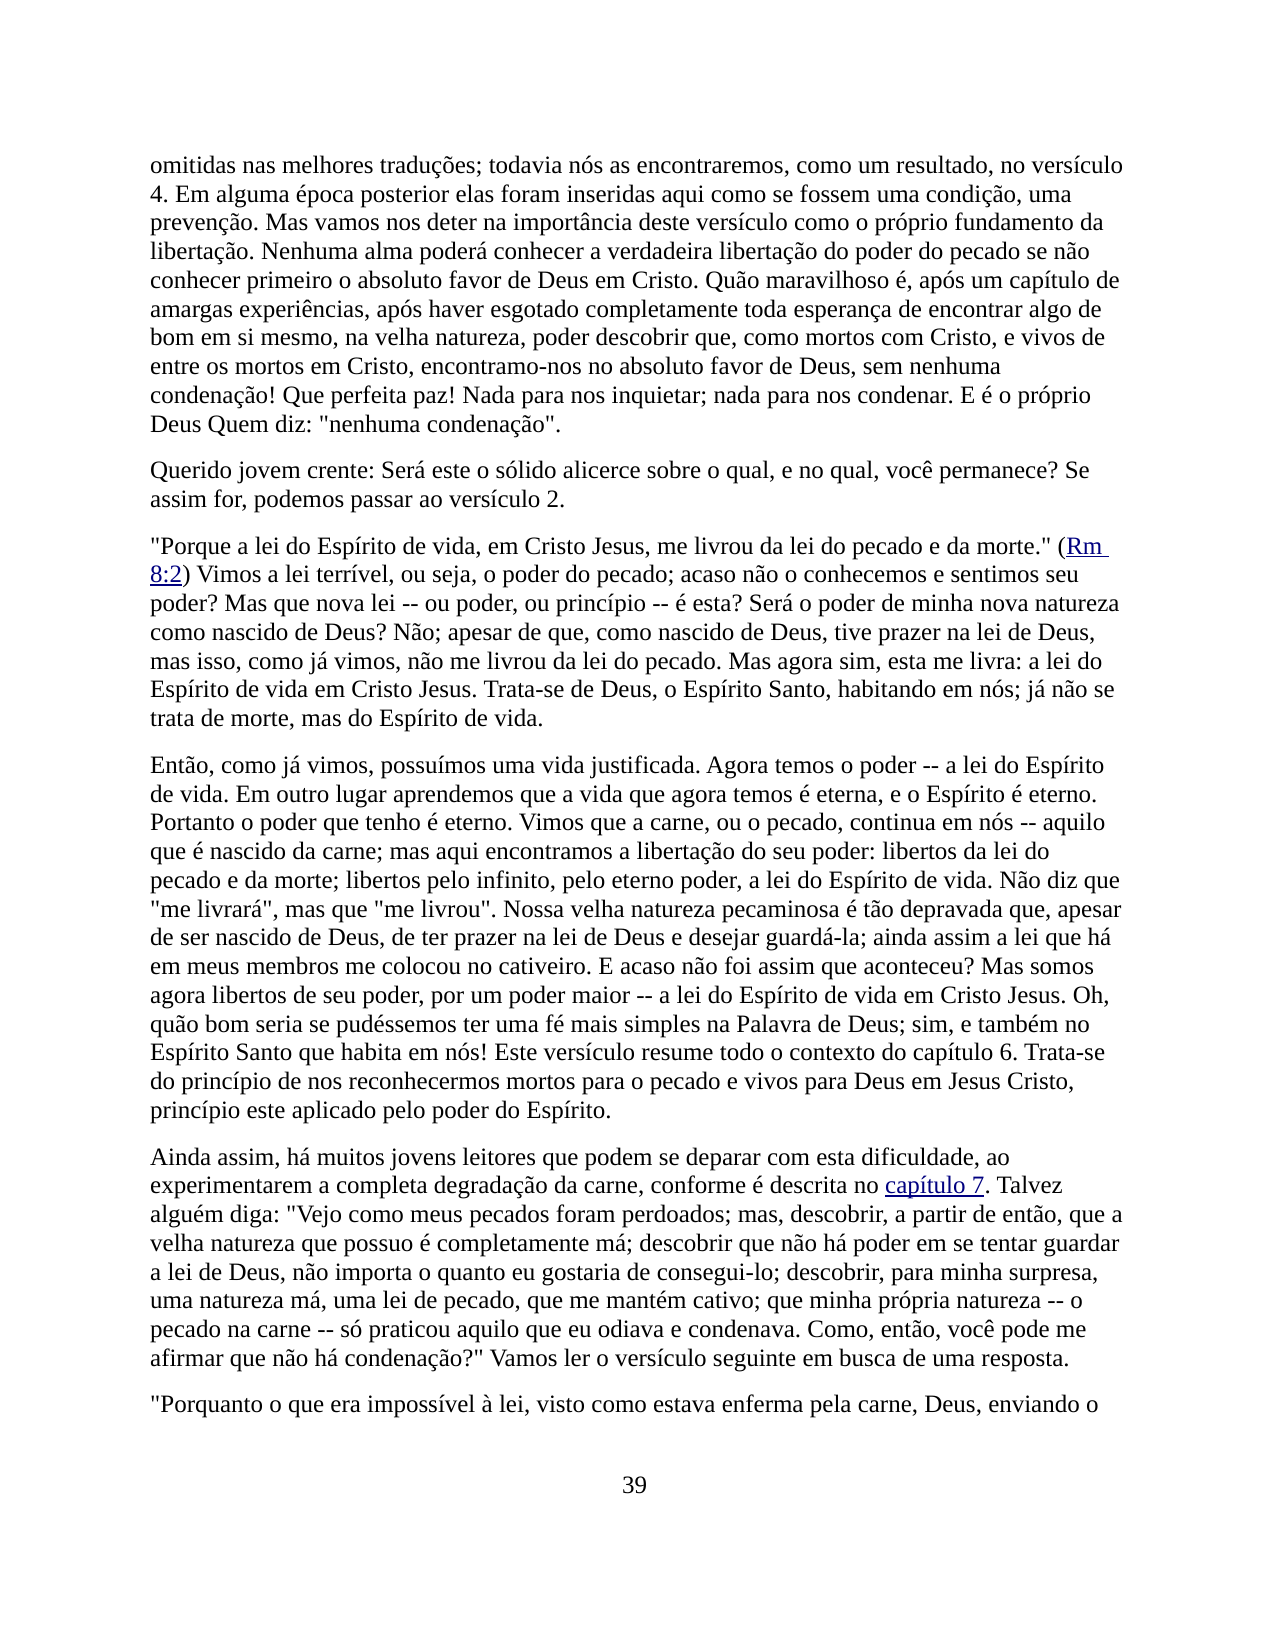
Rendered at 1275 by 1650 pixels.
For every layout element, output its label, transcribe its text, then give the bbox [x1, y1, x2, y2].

text Então, como já vimos, possuímos uma vida justificada. Agora temos o poder -- a lei do Espírito de vida. Em outro lugar aprendemos que a vida que agora temos é eterna, e o Espírito é eterno. Portanto o poder que tenho é eterno. Vimos que a carne, ou o pecado, continua em nós -- aquilo que é nascido da carne; mas aqui encontramos a libertação do seu poder: libertos da lei do pecado e da morte; libertos pelo infinito, pelo eterno poder, a lei do Espírito de vida. Não diz que "me livrará", mas que "me livrou". Nossa velha natureza pecaminosa é tão depravada que, apesar de ser nascido de Deus, de ter prazer na lei de Deus e desejar guardá-la; ainda assim a lei que há em meus membros me colocou no cativeiro. E acaso não foi assim que aconteceu? Mas somos agora libertos de seu poder, por um poder maior -- a lei do Espírito de vida em Cristo Jesus. Oh, quão bom seria se pudéssemos ter uma fé mais simples na Palavra de Deus; sim, e também no Espírito Santo que habita em nós! Este versículo resume todo o contexto do capítulo 6. Trata-se do princípio de nos reconhecermos mortos para o pecado e vivos para Deus em Jesus Cristo, princípio este aplicado pelo poder do Espírito. [150, 750, 1125, 1124]
text Querido jovem crente: Será este o sólido alicerce sobre o qual, e no qual, você permanece? Se assim for, podemos passar ao versículo 2. [150, 455, 1125, 513]
text "Porque a lei do Espírito de vida, em Cristo Jesus, me livrou da lei do pecado e da morte." (Rm 8:2) Vimos a lei terrível, ou seja, o poder do pecado; acaso não o conhecemos e sentimos seu poder? Mas que nova lei -- ou poder, ou princípio -- é esta? Será o poder de minha nova natureza como nascido de Deus? Não; apesar de que, como nascido de Deus, tive prazer na lei de Deus, mas isso, como já vimos, não me livrou da lei do pecado. Mas agora sim, esta me livra: a lei do Espírito de vida em Cristo Jesus. Trata-se de Deus, o Espírito Santo, habitando em nós; já não se trata de morte, mas do Espírito de vida. [150, 531, 1125, 732]
text "Porquanto o que era impossível à lei, visto como estava enferma pela carne, Deus, enviando o [150, 1389, 1125, 1418]
text Ainda assim, há muitos jovens leitores que podem se deparar com esta dificuldade, ao experimentarem a completa degradação da carne, conforme é descrita no capítulo 7. Talvez alguém diga: "Vejo como meus pecados foram perdoados; mas, descobrir, a partir de então, que a velha natureza que possuo é completamente má; descobrir que não há poder em se tentar guardar a lei de Deus, não importa o quanto eu gostaria de consegui-lo; descobrir, para minha surpresa, uma natureza má, uma lei de pecado, que me mantém cativo; que minha própria natureza -- o pecado na carne -- só praticou aquilo que eu odiava e condenava. Como, então, você pode me afirmar que não há condenação?" Vamos ler o versículo seguinte em busca de uma resposta. [150, 1142, 1125, 1372]
text omitidas nas melhores traduções; todavia nós as encontraremos, como um resultado, no versículo 4. Em alguma época posterior elas foram inseridas aqui como se fossem uma condição, uma prevenção. Mas vamos nos deter na importância deste versículo como o próprio fundamento da libertação. Nenhuma alma poderá conhecer a verdadeira libertação do poder do pecado se não conhecer primeiro o absoluto favor de Deus em Cristo. Quão maravilhoso é, após um capítulo de amargas experiências, após haver esgotado completamente toda esperança de encontrar algo de bom em si mesmo, na velha natureza, poder descobrir que, como mortos com Cristo, e vivos de entre os mortos em Cristo, encontramo-nos no absoluto favor de Deus, sem nenhuma condenação! Que perfeita paz! Nada para nos inquietar; nada para nos condenar. E é o próprio Deus Quem diz: "nenhuma condenação". [150, 150, 1125, 437]
